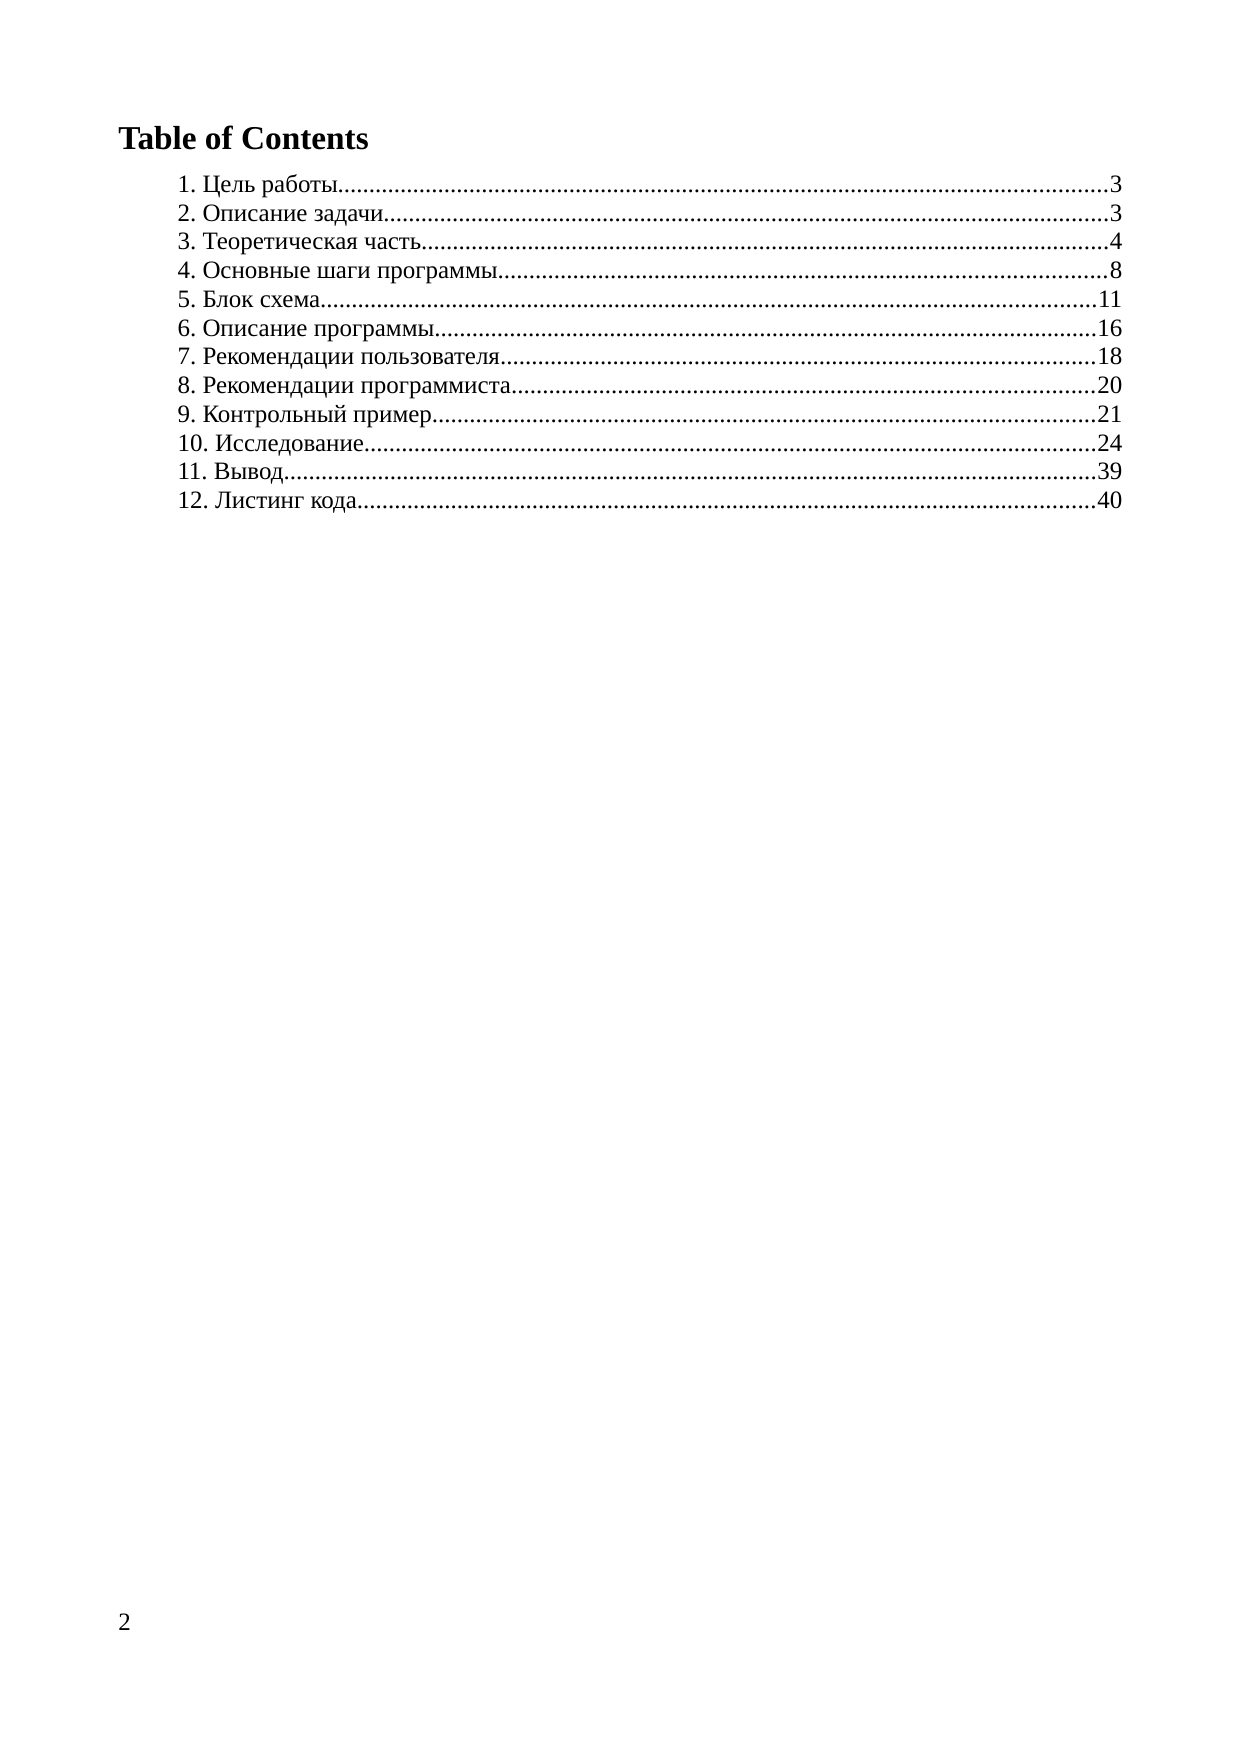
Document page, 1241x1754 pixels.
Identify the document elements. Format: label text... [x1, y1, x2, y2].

text 6. Описание программы 16 [177, 313, 1122, 341]
text 9. Контрольный пример 21 [177, 399, 1122, 428]
subtitle Table of Contents [118, 118, 1122, 156]
text 5. Блок схема 11 [177, 284, 1122, 313]
text 10. Исследование 24 [177, 428, 1122, 456]
text 8. Рекомендации программиста 20 [177, 370, 1122, 399]
text 2. Описание задачи 3 [177, 198, 1122, 226]
text 1. Цель работы 3 [177, 169, 1122, 198]
text 12. Листинг кода 40 [177, 485, 1122, 514]
text 7. Рекомендации пользователя 18 [177, 341, 1122, 370]
text 4. Основные шаги программы 8 [177, 255, 1122, 284]
text 3. Теоретическая часть 4 [177, 226, 1122, 255]
text 11. Вывод 39 [177, 456, 1122, 485]
